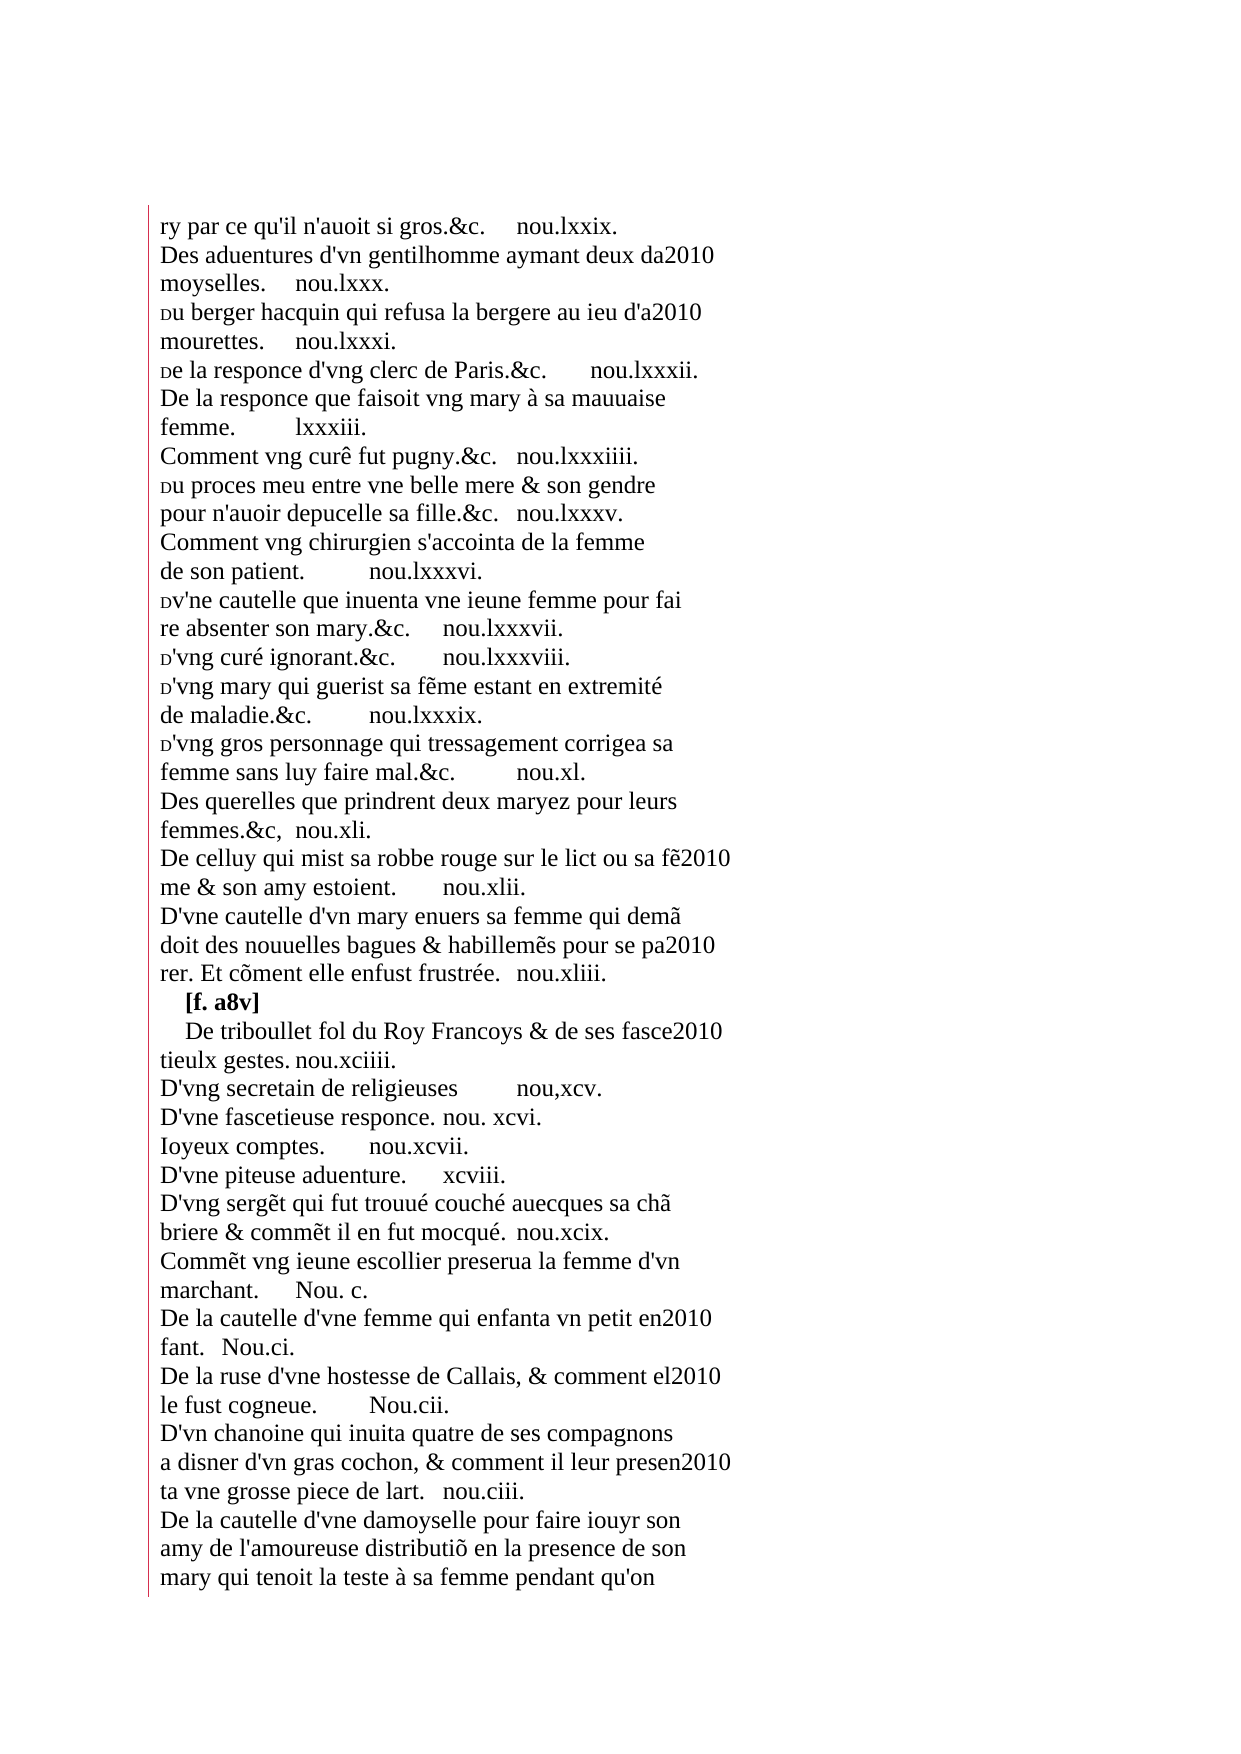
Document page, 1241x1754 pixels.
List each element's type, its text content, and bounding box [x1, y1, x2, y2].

text De triboullet fol du Roy Francoys & de ses fasce2010 tieulx gestes. nou.xciiii. D'vng secretain de religieuses nou,xcv. D'vne fascetieuse responce. nou. xcvi. Ioyeux comptes. nou.xcvii. D'vne piteuse aduenture. xcviii. D'vng sergẽt qui fut trouué couché auecques sa chã briere & commẽt il en fut mocqué. nou.xcix. Commẽt vng ieune escollier preserua la femme d'vn marchant. Nou. c. De la cautelle d'vne femme qui enfanta vn petit en2010 fant. Nou.ci. De la ruse d'vne hostesse de Callais, & comment el2010 le fust cogneue. Nou.cii. D'vn chanoine qui inuita quatre de ses compagnons a disner d'vn gras cochon, & comment il leur presen2010 ta vne grosse piece de lart. nou.ciii. De la cautelle d'vne damoyselle pour faire iouyr son amy de l'amoureuse distributiõ en la presence de son mary qui tenoit la teste à sa femme pendant qu'on [149, 1016, 1093, 1597]
text ry par ce qu'il n'auoit si gros.&c. nou.lxxix. Des aduentures d'vn gentilhomme aymant deux da2010 moyselles. nou.lxxx. du berger hacquin qui refusa la bergere au ieu d'a2010 mourettes. nou.lxxxi. de la responce d'vng clerc de Paris.&c. nou.lxxxii. De la responce que faisoit vng mary à sa mauuaise femme. lxxxiii. Comment vng curê fut pugny.&c. nou.lxxxiiii. du proces meu entre vne belle mere & son gendre pour n'auoir depucelle sa fille.&c. nou.lxxxv. Comment vng chirurgien s'accointa de la femme de son patient. nou.lxxxvi. dv'ne cautelle que inuenta vne ieune femme pour fai re absenter son mary.&c. nou.lxxxvii. d'vng curé ignorant.&c. nou.lxxxviii. d'vng mary qui guerist sa fẽme estant en extremité de maladie.&c. nou.lxxxix. d'vng gros personnage qui tressagement corrigea sa femme sans luy faire mal.&c. nou.xl. Des querelles que prindrent deux maryez pour leurs femmes.&c, nou.xli. De celluy qui mist sa robbe rouge sur le lict ou sa fẽ2010 me & son amy estoient. nou.xlii. D'vne cautelle d'vn mary enuers sa femme qui demã doit des nouuelles bagues & habillemẽs pour se pa2010 rer. Et cõment elle enfust frustrée. nou.xliii. [149, 205, 1093, 987]
text [f. a8v] [149, 987, 1093, 1016]
